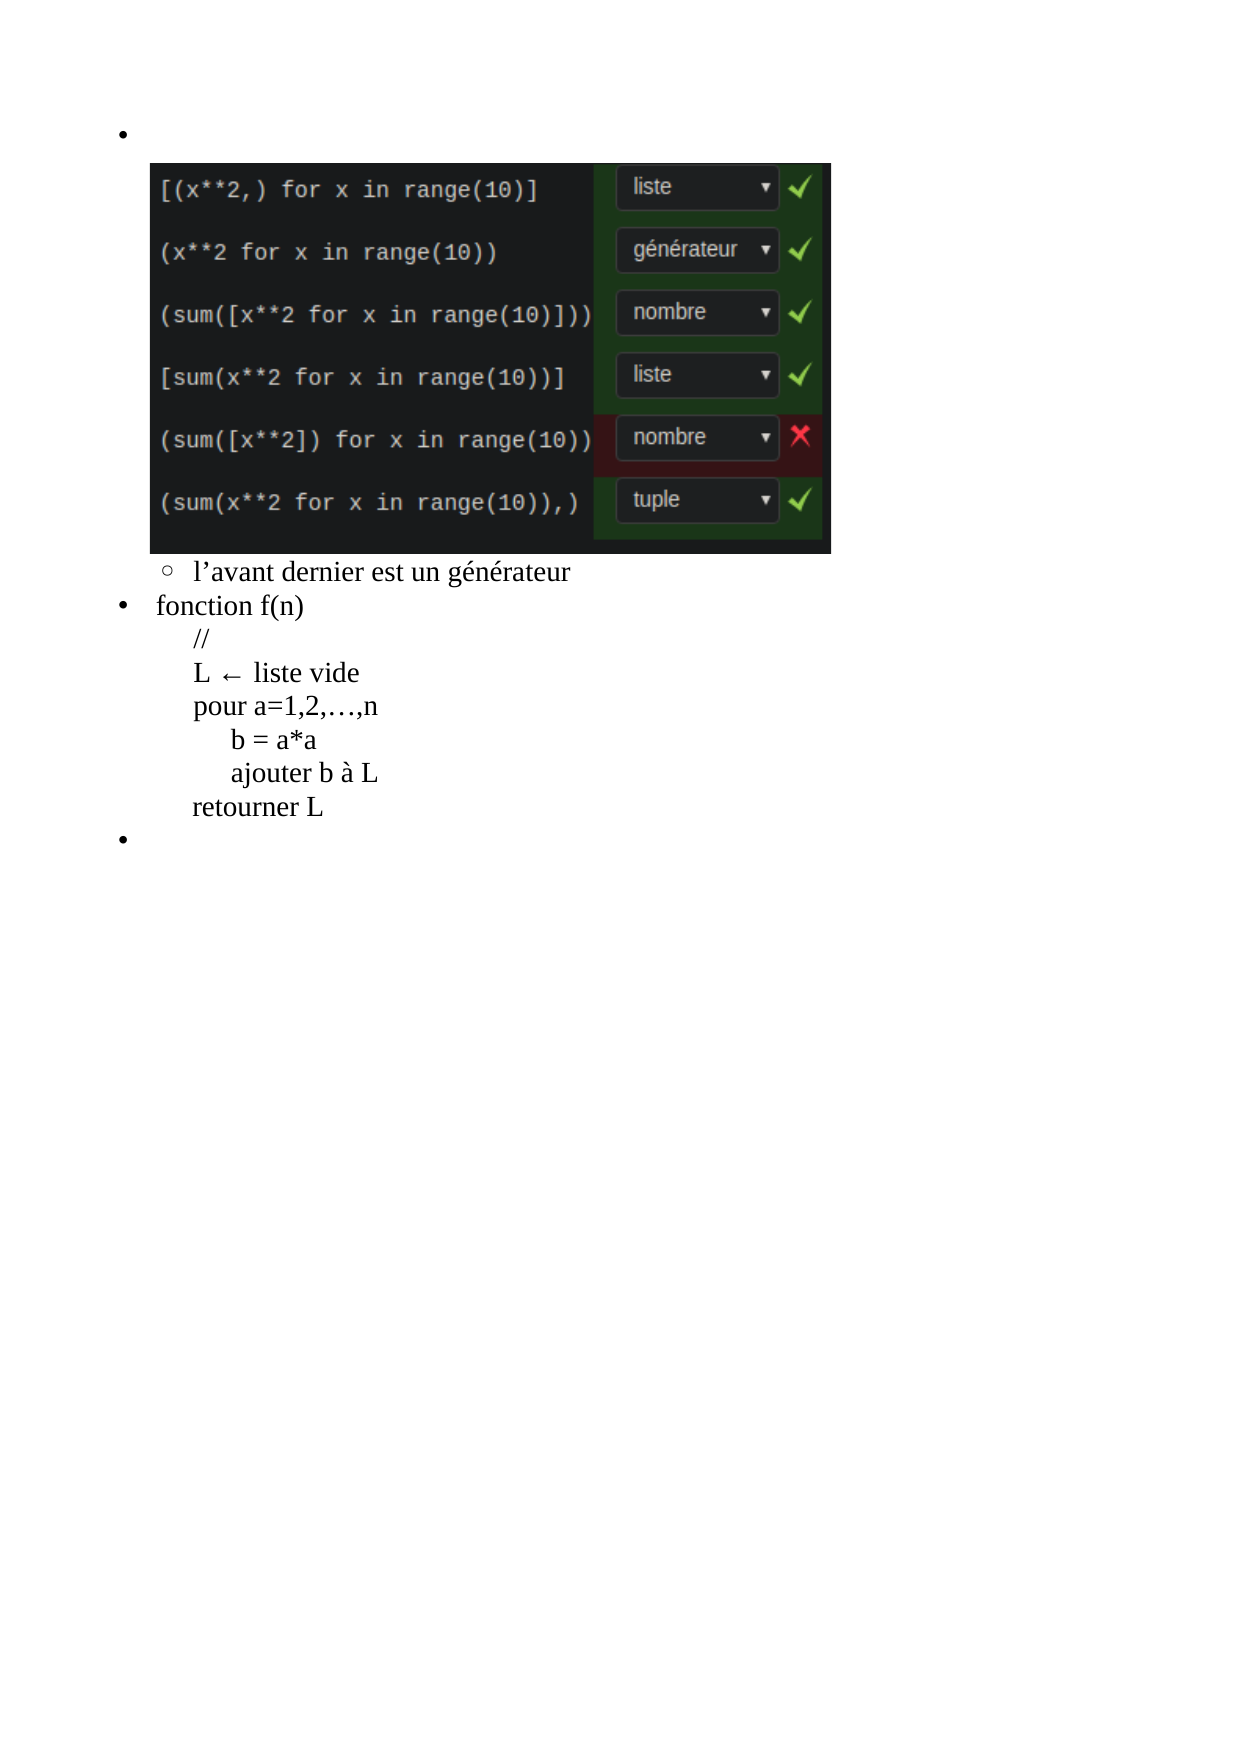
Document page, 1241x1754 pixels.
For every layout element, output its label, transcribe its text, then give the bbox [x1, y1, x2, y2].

list L ← liste vide [156, 655, 1122, 688]
list ajouter b à L [193, 756, 1122, 789]
list fonction f(n) [118, 588, 1122, 621]
picture [149, 163, 832, 554]
list l’avant dernier est un générateur [156, 152, 1122, 588]
list pour a=1,2,…,n [156, 688, 1122, 722]
list // [156, 621, 1122, 655]
list b = a*a [193, 722, 1122, 756]
text retourner L [118, 789, 1122, 823]
